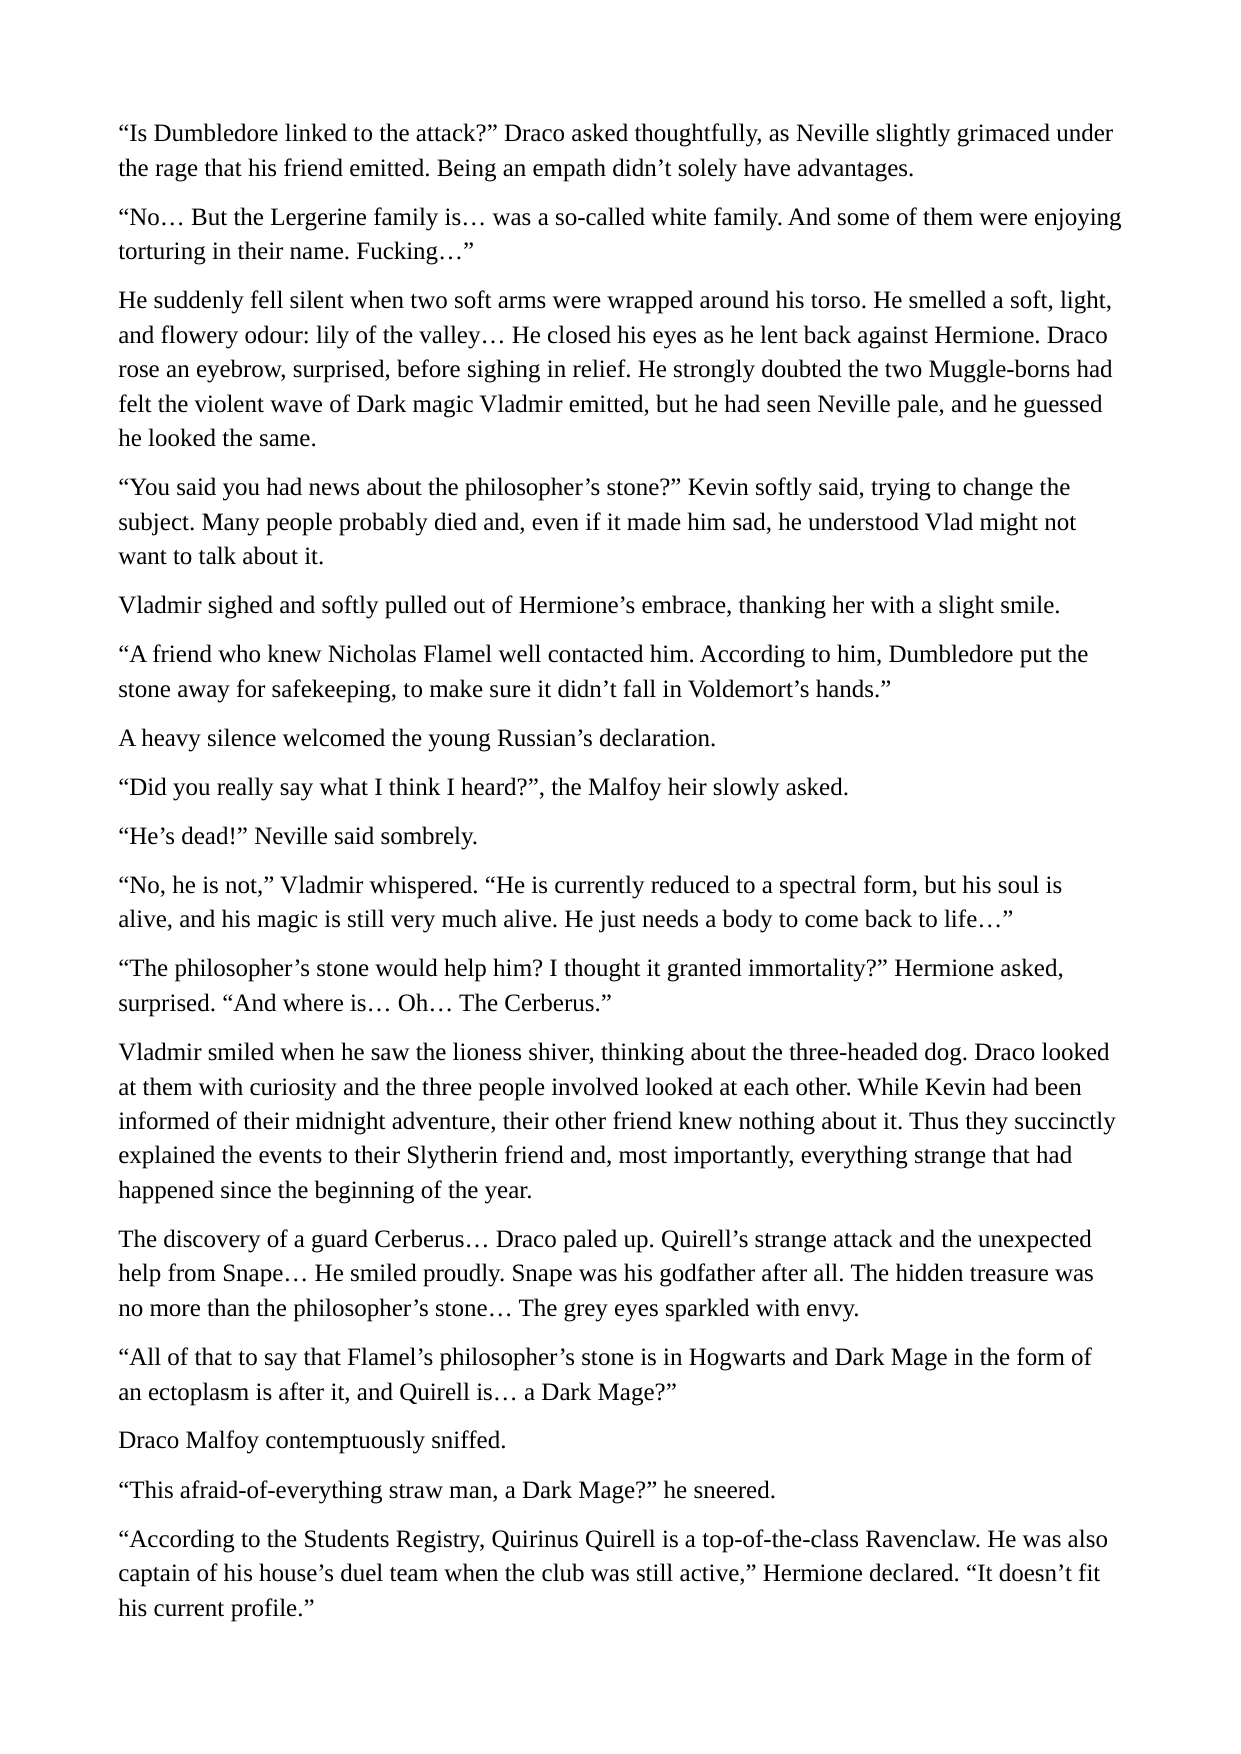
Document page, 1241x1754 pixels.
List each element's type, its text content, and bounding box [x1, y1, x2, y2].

text “No, he is not,” Vladmir whispered. “He is currently reduced to a spectral form, but his soul is alive, and his magic is still very much alive. He just needs a body to come back to life…” [118, 870, 1122, 933]
text “According to the Students Registry, Quirinus Quirell is a top-of-the-class Ravenclaw. He was also captain of his house’s duel team when the club was still active,” Hermione declared. “It doesn’t fit his current profile.” [118, 1524, 1122, 1621]
text “You said you had news about the philosopher’s stone?” Kevin softly said, trying to change the subject. Many people probably died and, even if it made him sad, he understood Vlad might not want to talk about it. [118, 472, 1122, 570]
text The discovery of a guard Cerberus… Draco paled up. Quirell’s strange attack and the unexpected help from Snape… He smiled proudly. Snape was his godfather after all. The hidden treasure was no more than the philosopher’s stone… The grey eyes sparkled with envy. [118, 1224, 1122, 1322]
text “The philosopher’s stone would help him? I thought it granted immortality?” Hermione asked, surprised. “And where is… Oh… The Cerberus.” [118, 953, 1122, 1017]
text “This afraid-of-everything straw man, a Dark Mage?” he sneered. [118, 1475, 1122, 1503]
text “All of that to say that Flamel’s philosopher’s stone is in Hogwarts and Dark Mage in the form of an ectoplasm is after it, and Quirell is… a Dark Mage?” [118, 1342, 1122, 1405]
text He suddenly fell silent when two soft arms were wrapped around his torso. He smelled a soft, light, and flowery odour: lily of the valley… He closed his eyes as he lent back against Hermione. Draco rose an eyebrow, surprised, before sighing in relief. He strongly doubted the two Muggle-borns had felt the violent wave of Dark magic Vladmir emitted, but he had seen Neville pale, and he guessed he looked the same. [118, 285, 1122, 452]
text “No… But the Lergerine family is… was a so-called white family. And some of them were enjoying torturing in their name. Fucking…” [118, 202, 1122, 265]
text Vladmir sighed and softly pulled out of Hermione’s embrace, thanking her with a slight smile. [118, 590, 1122, 619]
text Draco Malfoy contemptuously sniffed. [118, 1426, 1122, 1454]
text “Did you really say what I think I heard?”, the Malfoy heir slowly asked. [118, 772, 1122, 801]
text “A friend who knew Nicholas Flamel well contacted him. According to him, Dumbledore put the stone away for safekeeping, to make sure it didn’t fall in Voldemort’s hands.” [118, 639, 1122, 702]
text “He’s dead!” Neville said sombrely. [118, 821, 1122, 850]
text Vladmir smiled when he saw the lioness shiver, thinking about the three-headed dog. Draco looked at them with curiosity and the three people involved looked at each other. While Kevin had been informed of their midnight adventure, their other friend knew nothing about it. Thus they succinctly explained the events to their Slytherin friend and, most importantly, everything strange that had happened since the beginning of the year. [118, 1037, 1122, 1204]
text “Is Dumbledore linked to the attack?” Draco asked thoughtfully, as Neville slightly grimaced under the rage that his friend emitted. Being an empath didn’t solely have advantages. [118, 118, 1122, 181]
text A heavy silence welcomed the young Russian’s declaration. [118, 723, 1122, 752]
